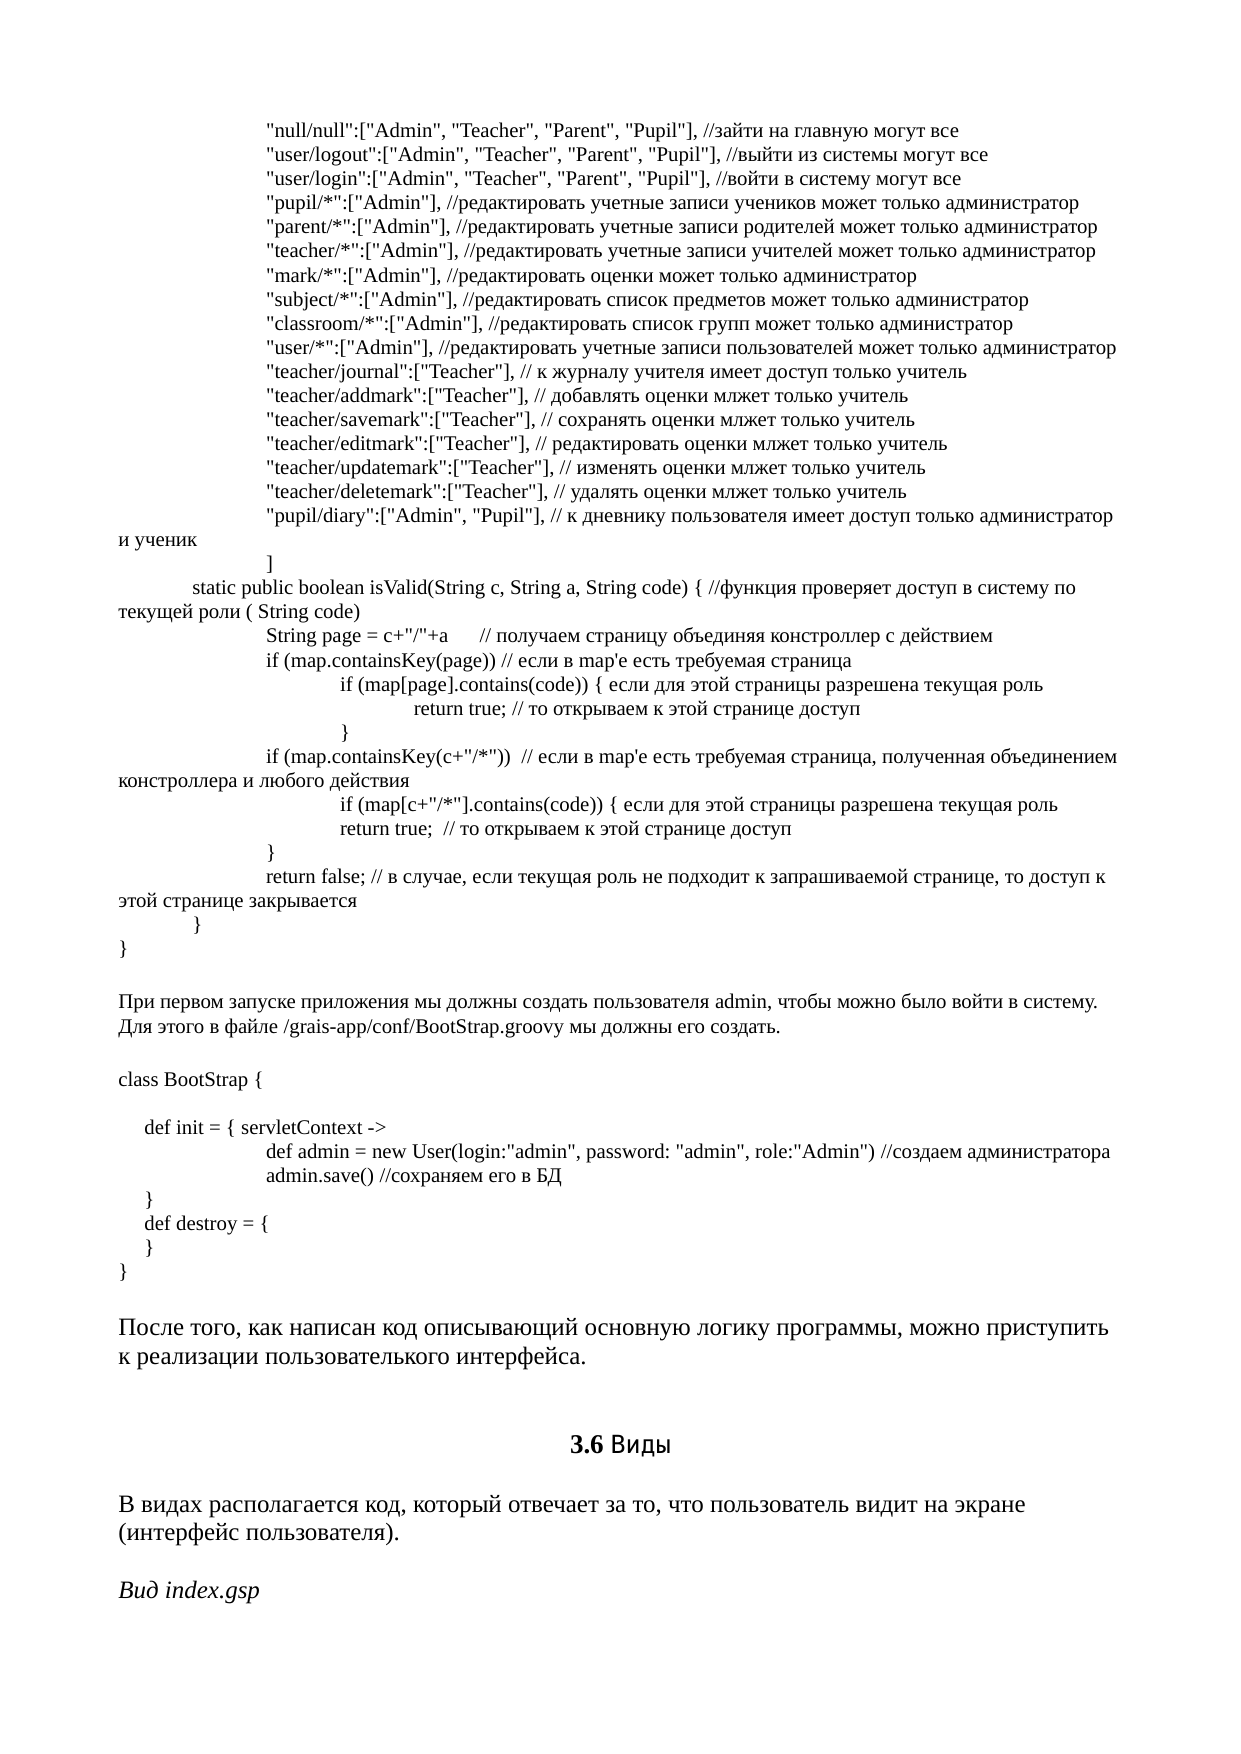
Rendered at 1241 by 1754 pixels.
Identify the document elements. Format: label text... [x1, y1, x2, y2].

text Вид index.gsp [118, 1575, 1122, 1604]
text "null/null":["Admin", "Teacher", "Parent", "Pupil"], //зайти на главную могут все "user/logout":["Admin", "Teacher", "Parent", "Pupil"], //выйти из системы могут все "user/login":["Admin", "Teacher", "Parent", "Pupil"], //войти в систему могут все "pupil/*":["Admin"], //редактировать учетные записи учеников может только администратор "parent/*":["Admin"], //редактировать учетные записи родителей может только администратор "teacher/*":["Admin"], //редактировать учетные записи учителей может только администратор "mark/*":["Admin"], //редактировать оценки может только администратор "subject/*":["Admin"], //редактировать список предметов может только администратор "classroom/*":["Admin"], //редактировать список групп может только администратор "user/*":["Admin"], //редактировать учетные записи пользователей может только администратор "teacher/journal":["Teacher"], // к журналу учителя имеет доступ только учитель "teacher/addmark":["Teacher"], // добавлять оценки млжет только учитель "teacher/savemark":["Teacher"], // сохранять оценки млжет только учитель "teacher/editmark":["Teacher"], // редактировать оценки млжет только учитель "teacher/updatemark":["Teacher"], // изменять оценки млжет только учитель "teacher/deletemark":["Teacher"], // удалять оценки млжет только учитель "pupil/diary":["Admin", "Pupil"], // к дневнику пользователя имеет доступ только администратор и ученик ] static public boolean isValid(String c, String a, String code) { //функция проверяет доступ в систему по текущей роли ( String code) String page = c+"/"+a // получаем страницу объединяя констроллер с действием if (map.containsKey(page)) // если в map'e есть требуемая страница if (map[page].contains(code)) { если для этой страницы разрешена текущая роль return true; // то открываем к этой странице доступ } if (map.containsKey(c+"/*")) // если в map'e есть требуемая страница, полученная объединением констроллера и любого действия if (map[c+"/*"].contains(code)) { если для этой страницы разрешена текущая роль return true; // то открываем к этой странице доступ } return false; // в случае, если текущая роль не подходит к запрашиваемой странице, то доступ к этой странице закрывается } } [118, 118, 1122, 960]
text 3.6 Виды [118, 1428, 1122, 1459]
text class BootStrap { def init = { servletContext -> def admin = new User(login:"admin", password: "admin", role:"Admin") //создаем администратора admin.save() //сохраняем его в БД } def destroy = { } } [118, 1067, 1122, 1283]
text При первом запуске приложения мы должны создать пользователя admin, чтобы можно было войти в систему. Для этого в файле /grais-app/conf/BootStrap.groovy мы должны его создать. [118, 989, 1122, 1038]
text В видах располагается код, который отвечает за то, что пользователь видит на экране (интерфейс пользователя). [118, 1489, 1122, 1546]
text После того, как написан код описывающий основную логику программы, можно приступить к реализации пользователького интерфейса. [118, 1312, 1122, 1370]
